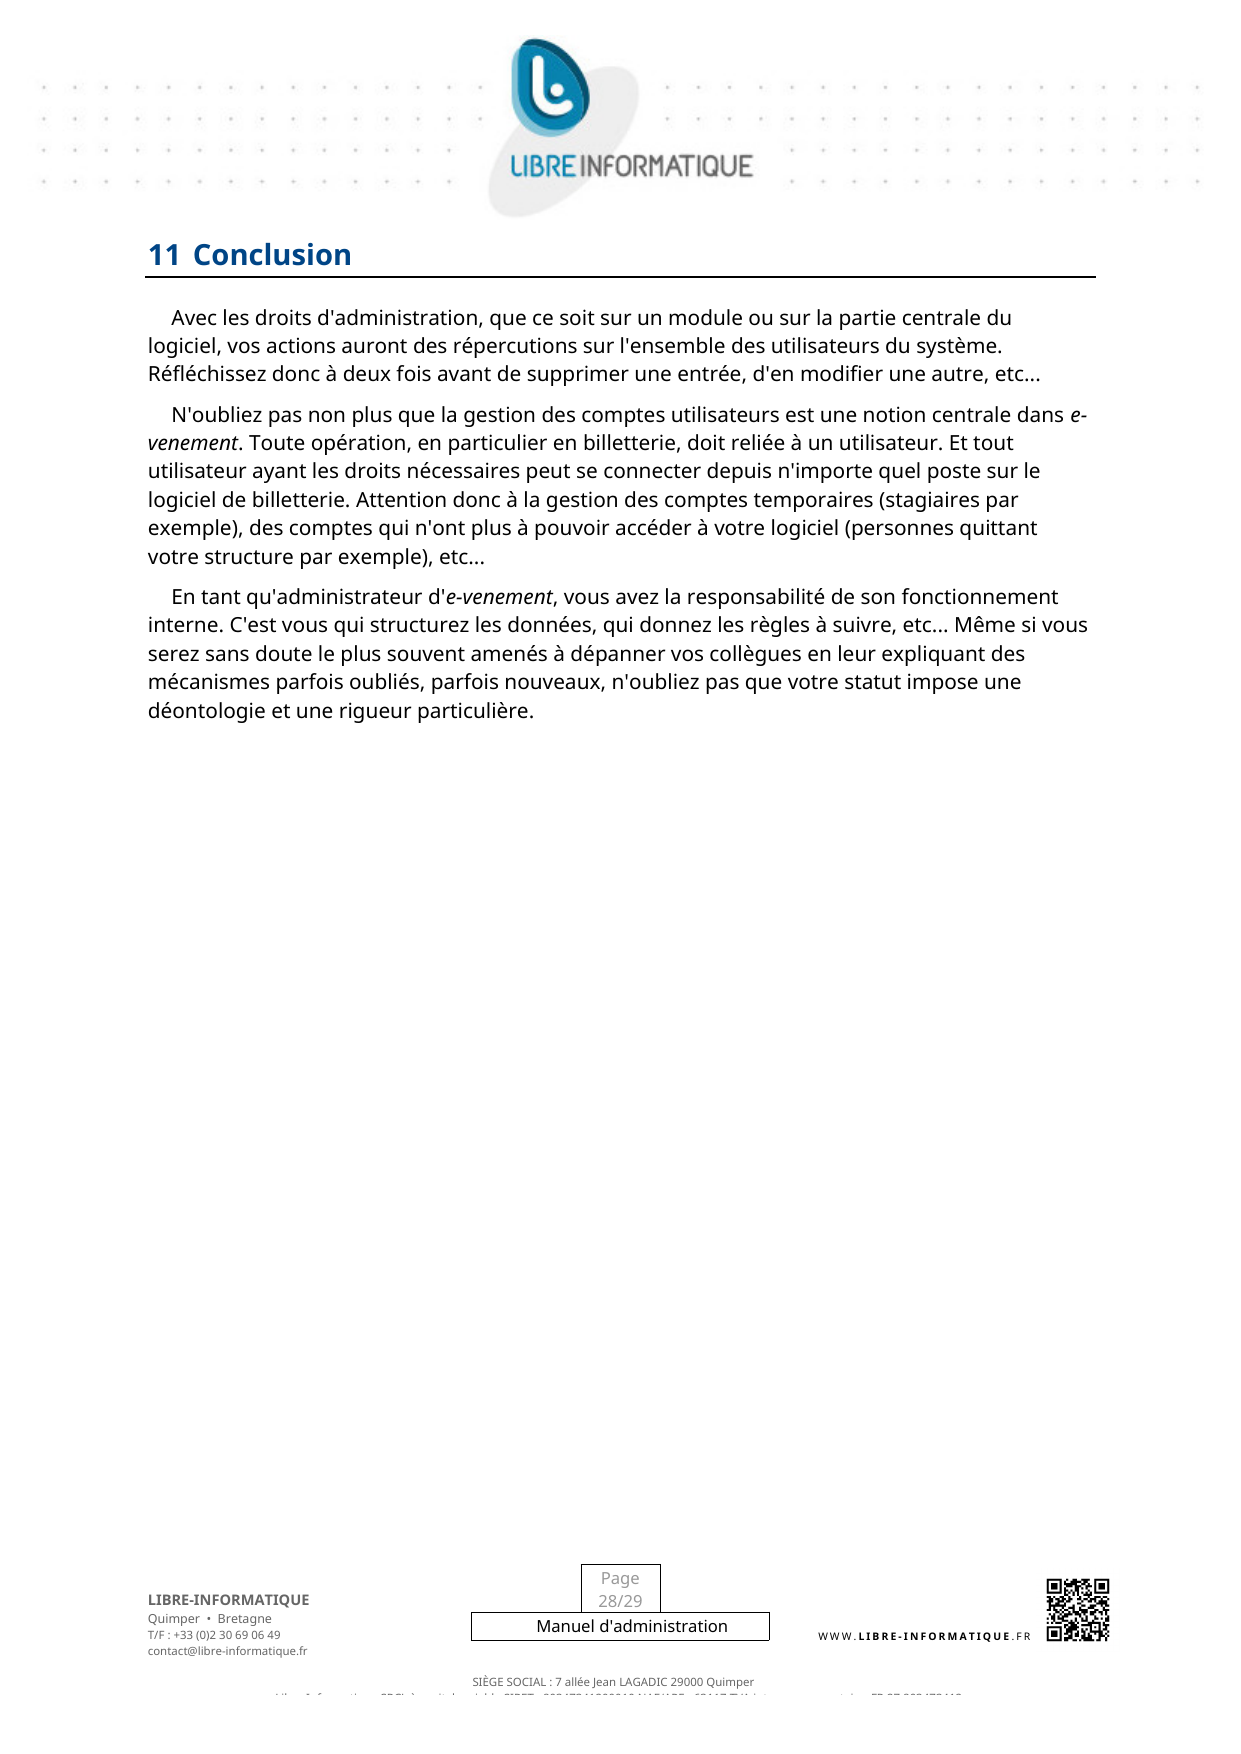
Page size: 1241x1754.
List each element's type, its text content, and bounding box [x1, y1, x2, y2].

picture [27, 35, 1213, 220]
subtitle Conclusion [145, 231, 1096, 276]
text En tant qu'administrateur d'e-venement, vous avez la responsabilité de son fonctionnement interne. C'est vous qui structurez les données, qui donnez les règles à suivre, etc... Même si vous serez sans doute le plus souvent amenés à dépanner vos collègues en leur expliquant des mécanismes parfois oubliés, parfois nouveaux, n'oubliez pas que votre statut impose une déontologie et une rigueur particulière. [148, 582, 1093, 724]
text N'oubliez pas non plus que la gestion des comptes utilisateurs est une notion centrale dans e-venement. Toute opération, en particulier en billetterie, doit reliée à un utilisateur. Et tout utilisateur ayant les droits nécessaires peut se connecter depuis n'importe quel poste sur le logiciel de billetterie. Attention donc à la gestion des comptes temporaires (stagiaires par exemple), des comptes qui n'ont plus à pouvoir accéder à votre logiciel (personnes quittant votre structure par exemple), etc... [148, 400, 1093, 570]
picture [1036, 1568, 1120, 1652]
text Avec les droits d'administration, que ce soit sur un module ou sur la partie centrale du logiciel, vos actions auront des répercutions sur l'ensemble des utilisateurs du système. Réfléchissez donc à deux fois avant de supprimer une entrée, d'en modifier une autre, etc... [148, 303, 1093, 388]
